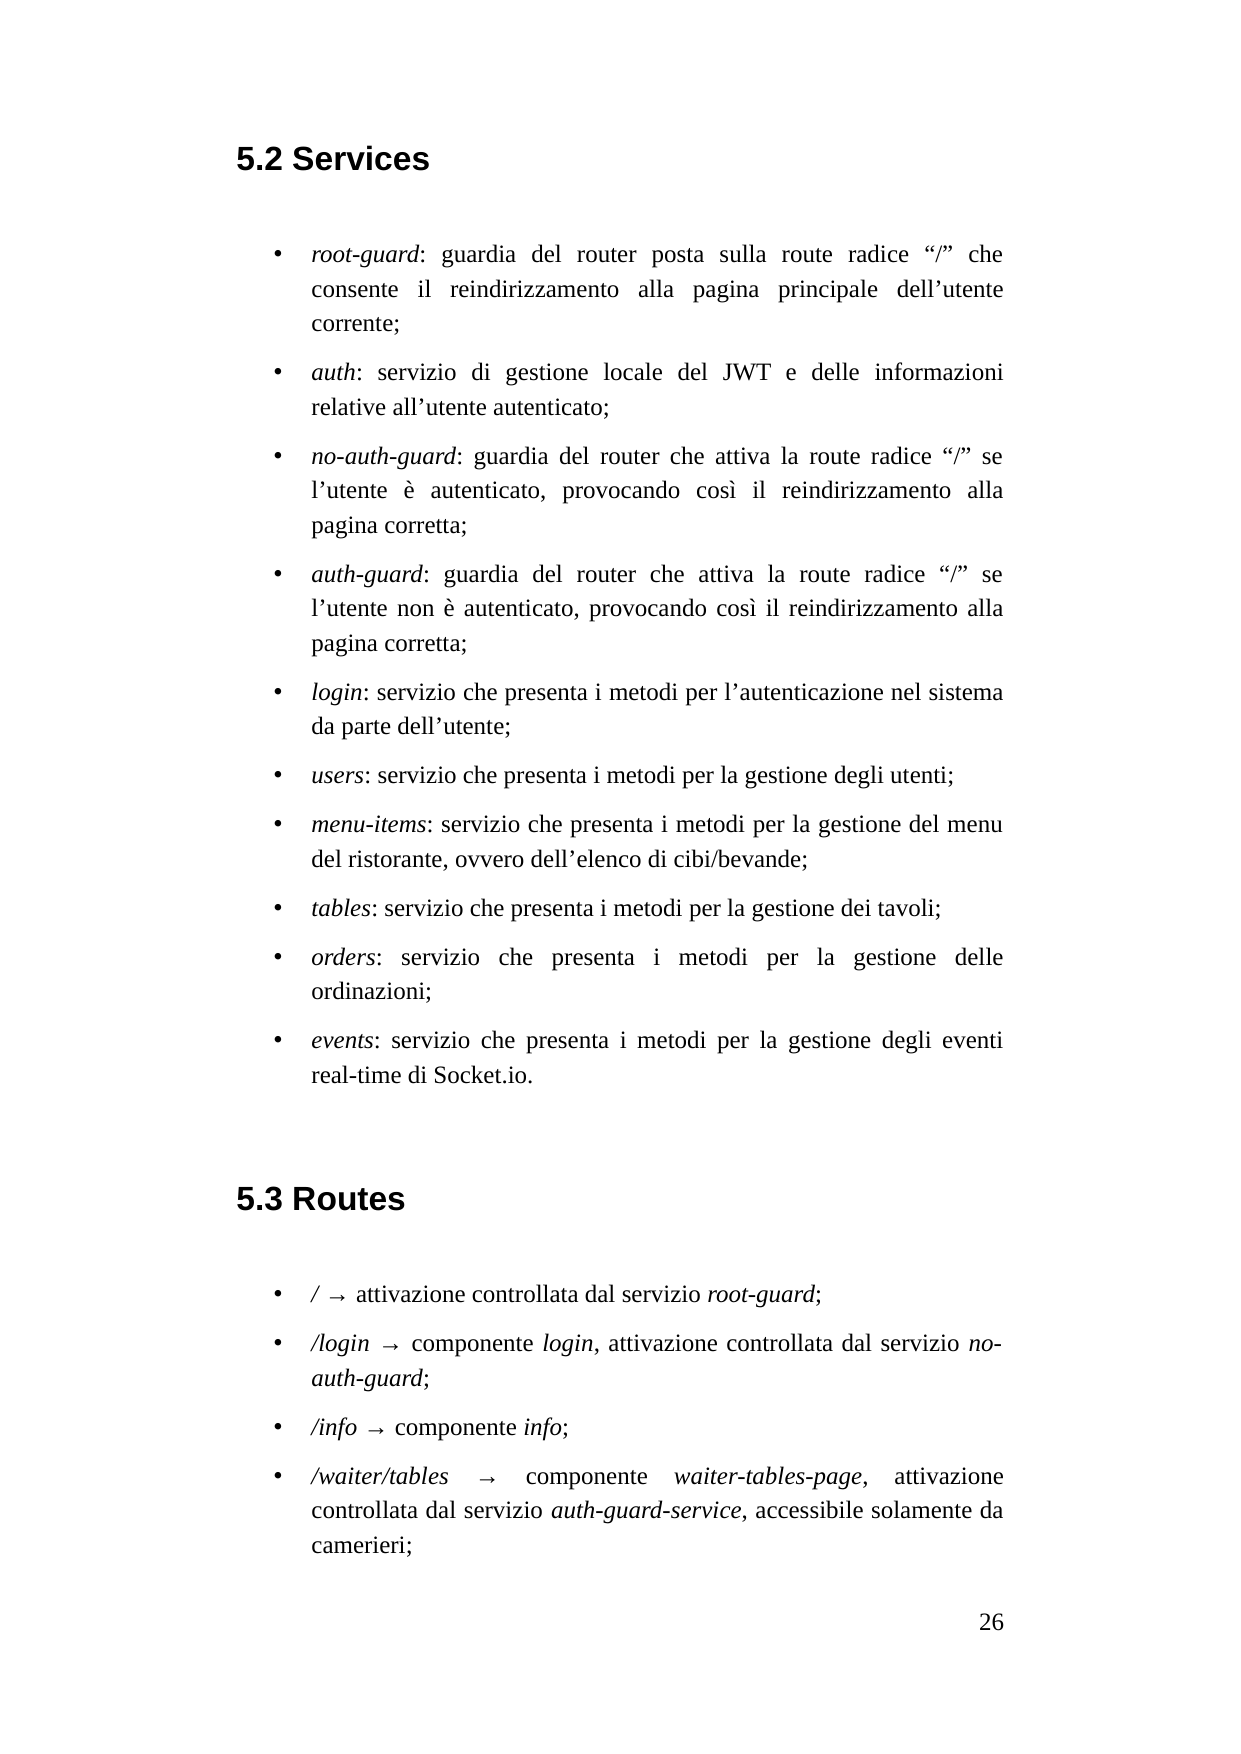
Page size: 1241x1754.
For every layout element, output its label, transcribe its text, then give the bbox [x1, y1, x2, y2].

list / → attivazione controllata dal servizio root-guard; [274, 1279, 1004, 1308]
list /login → componente login, attivazione controllata dal servizio no-auth-guard; [274, 1328, 1004, 1391]
list users: servizio che presenta i metodi per la gestione degli utenti; [274, 760, 1004, 789]
list no-auth-guard: guardia del router che attiva la route radice “/” se l’utente è autenticato, provocando così il reindirizzamento alla pagina corretta; [274, 441, 1004, 538]
subtitle 5.2 Services [236, 139, 1004, 178]
list orders: servizio che presenta i metodi per la gestione delle ordinazioni; [274, 942, 1004, 1005]
list /waiter/tables → componente waiter-tables-page, attivazione controllata dal servizio auth-guard-service, accessibile solamente da camerieri; [274, 1461, 1004, 1558]
list menu-items: servizio che presenta i metodi per la gestione del menu del ristorante, ovvero dell’elenco di cibi/bevande; [274, 809, 1004, 873]
list /info → componente info; [274, 1412, 1004, 1441]
list auth: servizio di gestione locale del JWT e delle informazioni relative all’utente autenticato; [274, 357, 1004, 420]
subtitle 5.3 Routes [236, 1179, 1004, 1218]
list tables: servizio che presenta i metodi per la gestione dei tavoli; [274, 893, 1004, 922]
list login: servizio che presenta i metodi per l’autenticazione nel sistema da parte dell’utente; [274, 677, 1004, 740]
list events: servizio che presenta i metodi per la gestione degli eventi real-time di Socket.io. [274, 1026, 1004, 1089]
list auth-guard: guardia del router che attiva la route radice “/” se l’utente non è autenticato, provocando così il reindirizzamento alla pagina corretta; [274, 559, 1004, 656]
list root-guard: guardia del router posta sulla route radice “/” che consente il reindirizzamento alla pagina principale dell’utente corrente; [274, 239, 1004, 337]
